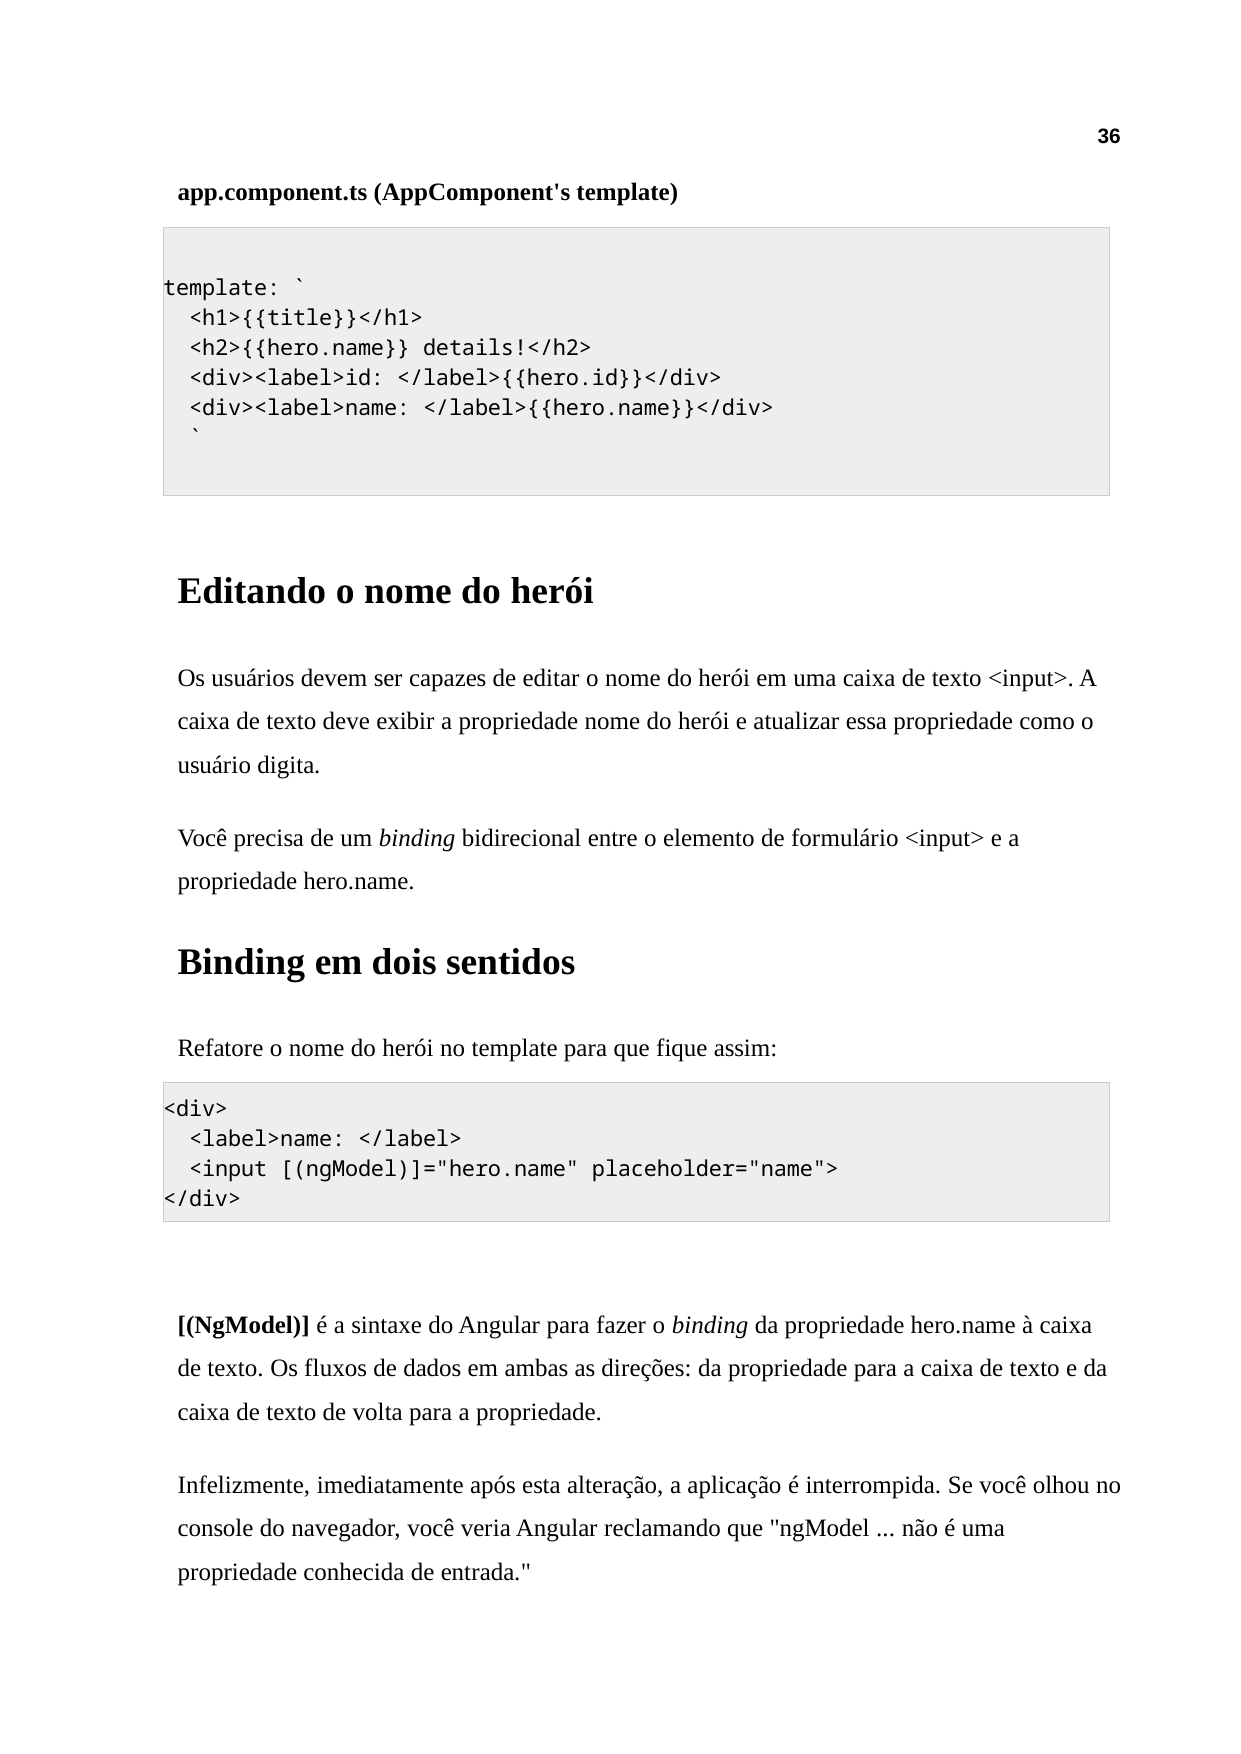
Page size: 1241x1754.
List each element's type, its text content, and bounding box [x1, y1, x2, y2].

text Os usuários devem ser capazes de editar o nome do herói em uma caixa de texto <input>. A caixa de texto deve exibir a propriedade nome do herói e atualizar essa propriedade como o usuário digita. [177, 663, 1122, 779]
text Infelizmente, imediatamente após esta alteração, a aplicação é interrompida. Se você olhou no console do navegador, você veria Angular reclamando que "ngModel ... não é uma propriedade conhecida de entrada." [177, 1470, 1122, 1586]
text Binding em dois sentidos [177, 939, 1122, 982]
text Editando o nome do herói [177, 569, 1122, 612]
subtitle app.component.ts (AppComponent's template) [177, 177, 1122, 206]
text [(NgModel)] é a sintaxe do Angular para fazer o binding da propriedade hero.name à caixa de texto. Os fluxos de dados em ambas as direções: da propriedade para a caixa de texto e da caixa de texto de volta para a propriedade. [177, 1252, 1122, 1426]
text Refatore o nome do herói no template para que fique assim: [177, 1033, 1122, 1062]
text template: ` [1110, 250, 1122, 279]
text Você precisa de um binding bidirecional entre o elemento de formulário <input> e a propriedade hero.name. [177, 823, 1122, 895]
